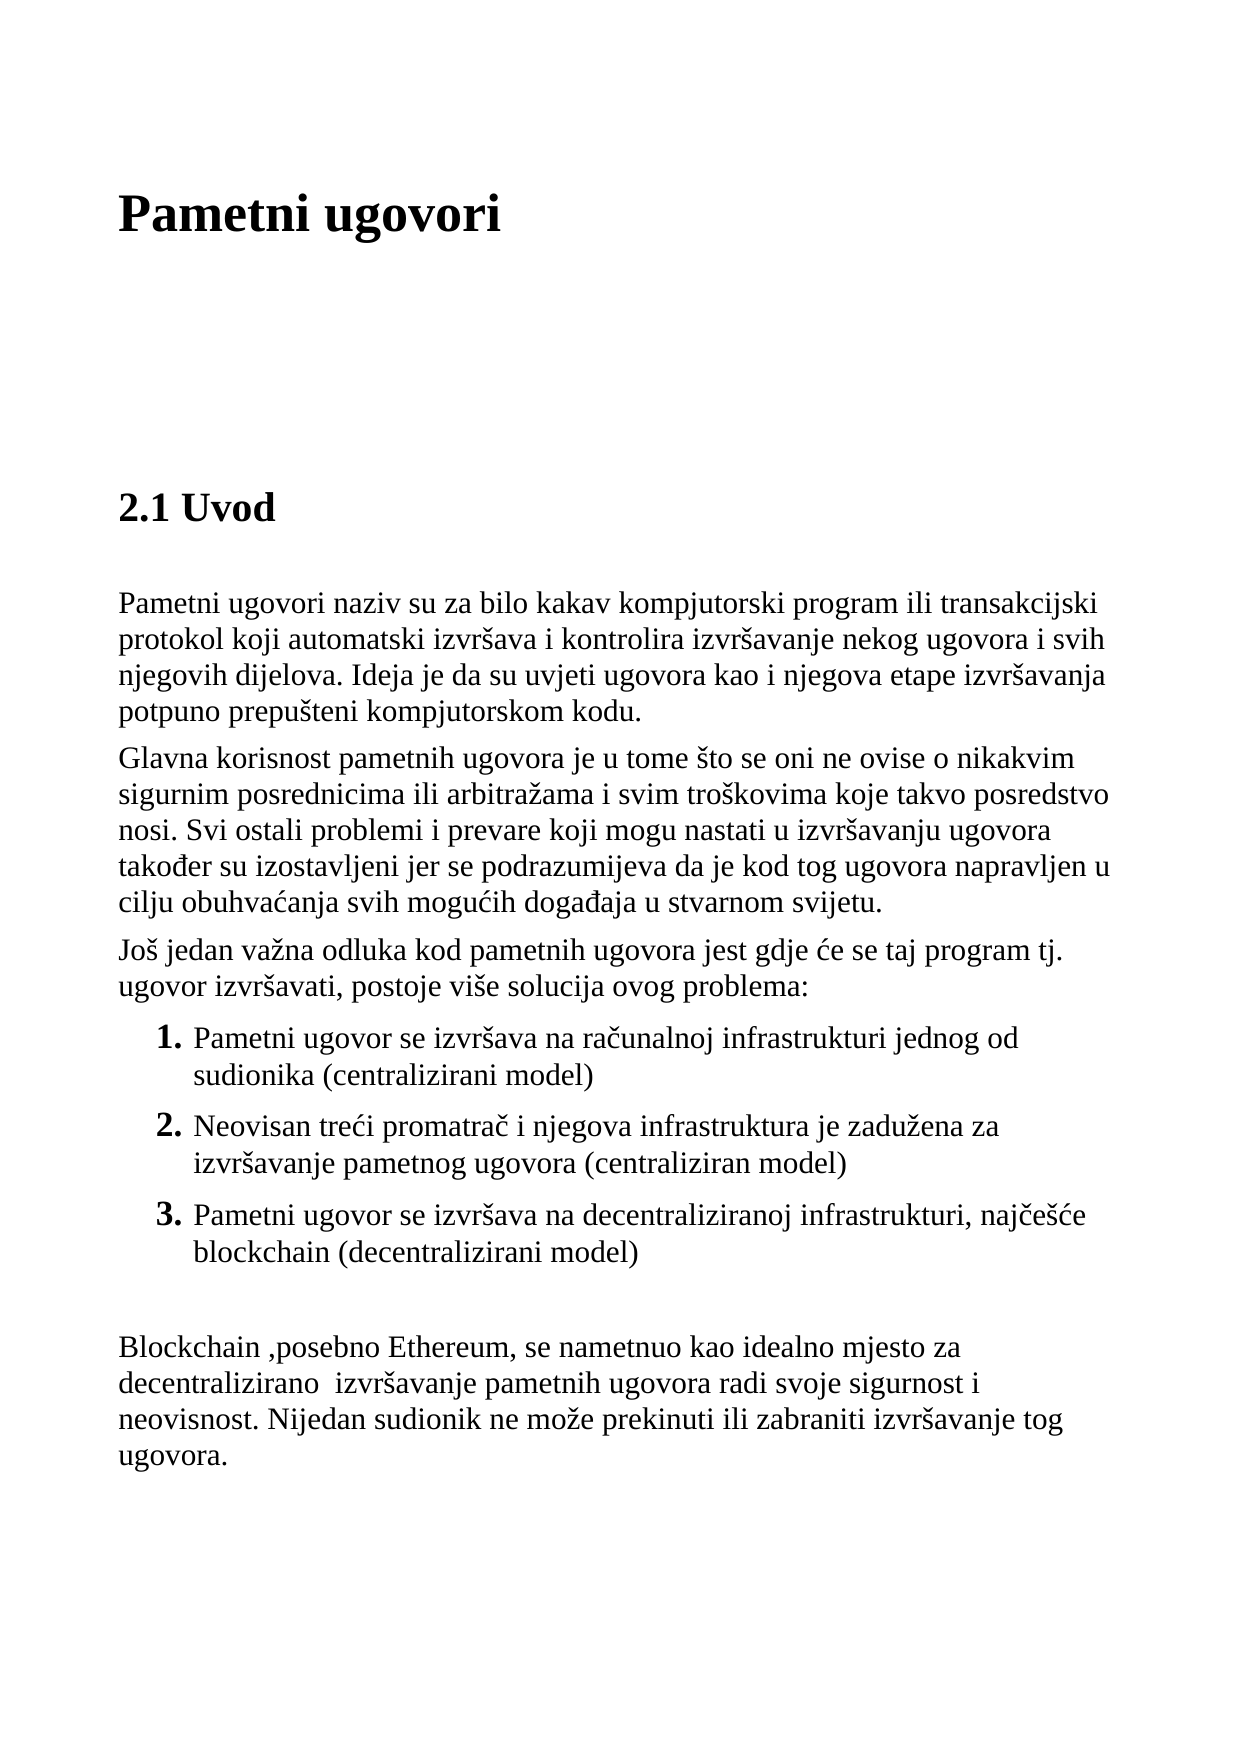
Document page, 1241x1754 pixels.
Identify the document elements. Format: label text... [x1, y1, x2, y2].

text Još jedan važna odluka kod pametnih ugovora jest gdje će se taj program tj. ugovor izvršavati, postoje više solucija ovog problema: [118, 931, 1122, 1003]
list Neovisan treći promatrač i njegova infrastruktura je zadužena za izvršavanje pametnog ugovora (centraliziran model) [156, 1104, 1122, 1180]
text Blockchain ,posebno Ethereum, se nametnuo kao idealno mjesto za decentralizirano izvršavanje pametnih ugovora radi svoje sigurnost i neovisnost. Nijedan sudionik ne može prekinuti ili zabraniti izvršavanje tog ugovora. [118, 1329, 1122, 1472]
text 2.1 Uvod [118, 482, 1122, 530]
list Pametni ugovor se izvršava na računalnoj infrastrukturi jednog od sudionika (centralizirani model) [156, 1015, 1122, 1092]
text Glavna korisnost pametnih ugovora je u tome što se oni ne ovise o nikakvim sigurnim posrednicima ili arbitražama i svim troškovima koje takvo posredstvo nosi. Svi ostali problemi i prevare koji mogu nastati u izvršavanju ugovora također su izostavljeni jer se podrazumijeva da je kod tog ugovora napravljen u cilju obuhvaćanja svih mogućih događaja u stvarnom svijetu. [118, 740, 1122, 919]
list Pametni ugovor se izvršava na decentraliziranoj infrastrukturi, najčešće blockchain (decentralizirani model) [156, 1192, 1122, 1269]
text Pametni ugovori naziv su za bilo kakav kompjutorski program ili transakcijski protokol koji automatski izvršava i kontrolira izvršavanje nekog ugovora i svih njegovih dijelova. Ideja je da su uvjeti ugovora kao i njegova etape izvršavanja potpuno prepušteni kompjutorskom kodu. [118, 584, 1122, 728]
text Pametni ugovori [118, 180, 1122, 243]
